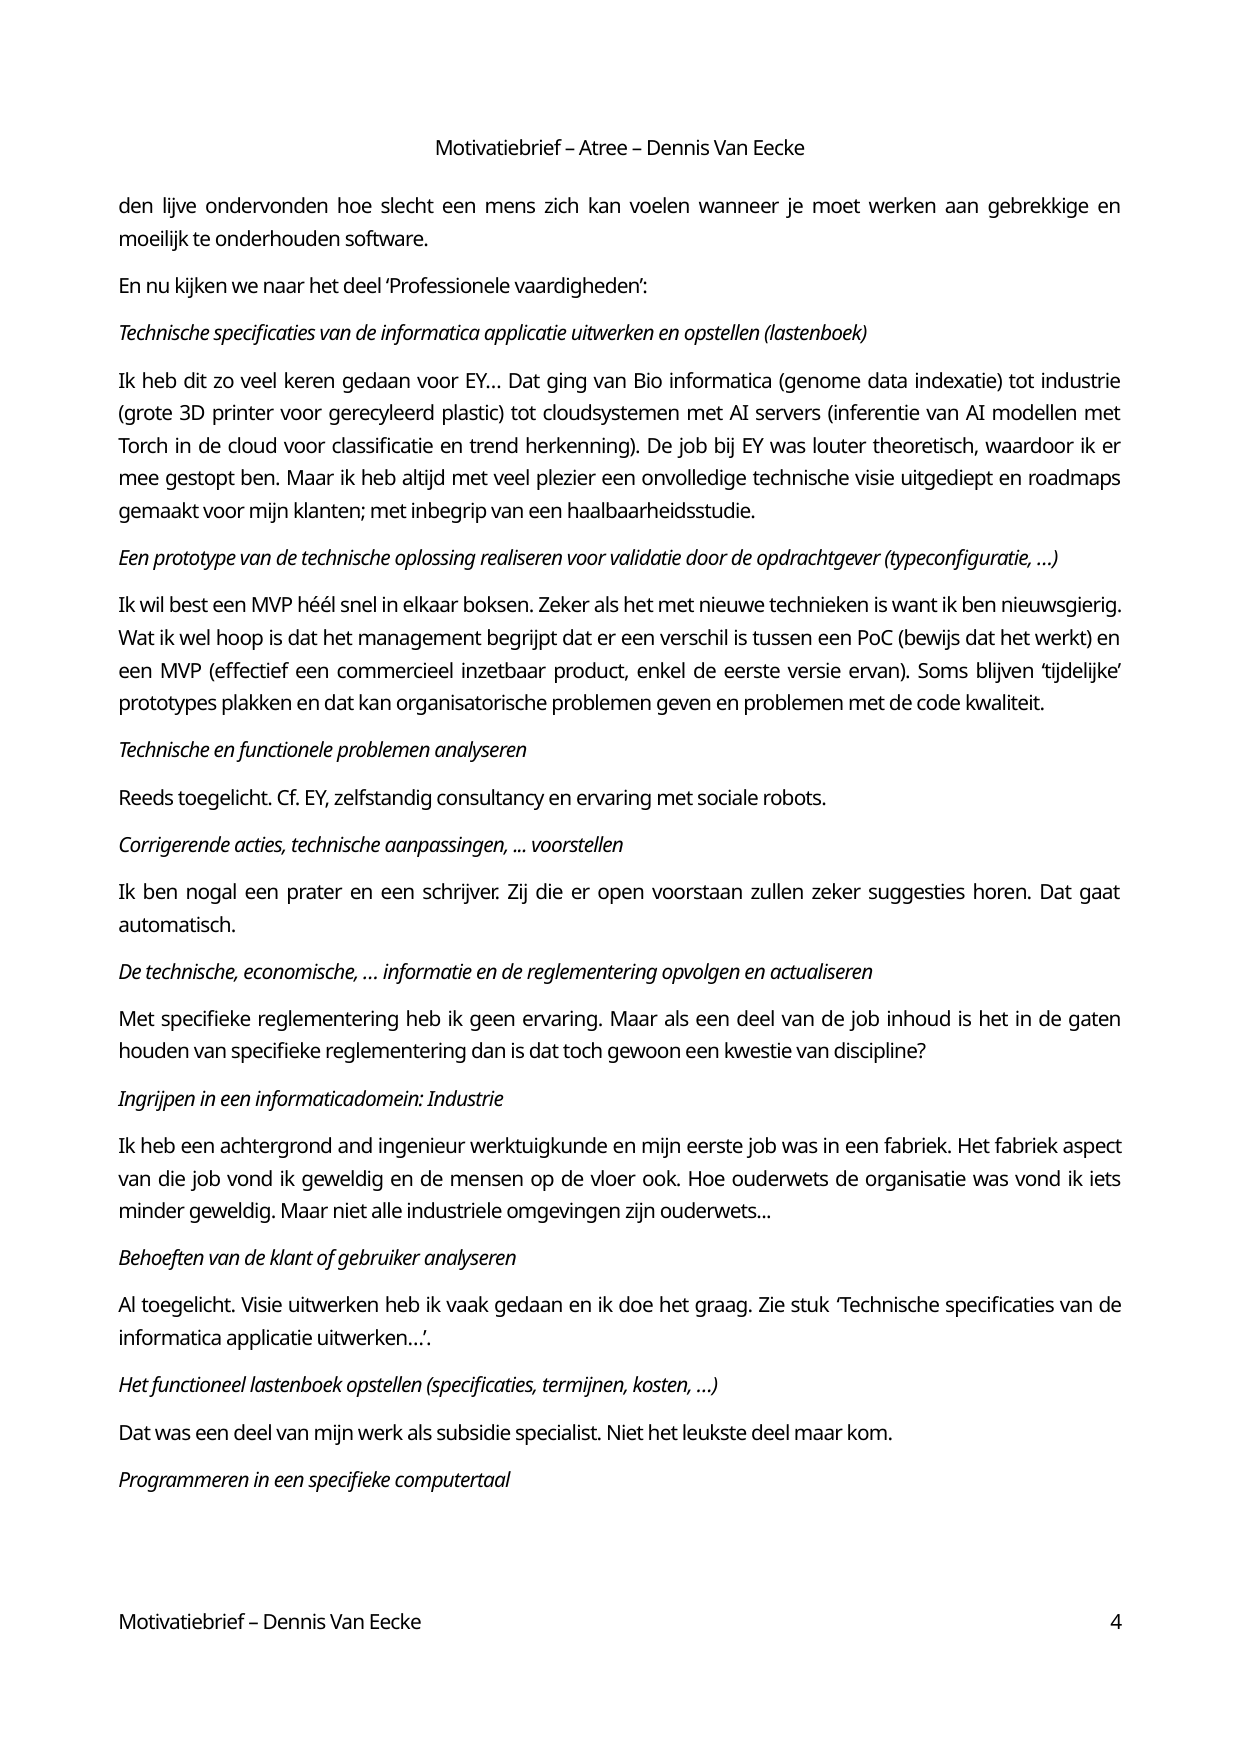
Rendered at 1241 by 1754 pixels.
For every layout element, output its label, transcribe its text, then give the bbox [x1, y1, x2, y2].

text En nu kijken we naar het deel ‘Professionele vaardigheden’: [118, 271, 1122, 300]
text Ik heb dit zo veel keren gedaan voor EY… Dat ging van Bio informatica (genome data indexatie) tot industrie (grote 3D printer voor gerecyleerd plastic) tot cloudsystemen met AI servers (inferentie van AI modellen met Torch in de cloud voor classificatie en trend herkenning). De job bij EY was louter theoretisch, waardoor ik er mee gestopt ben. Maar ik heb altijd met veel plezier een onvolledige technische visie uitgediept en roadmaps gemaakt voor mijn klanten; met inbegrip van een haalbaarheidsstudie. [118, 366, 1122, 524]
text Al toegelicht. Visie uitwerken heb ik vaak gedaan en ik doe het graag. Zie stuk ‘Technische specificaties van de informatica applicatie uitwerken…’. [118, 1291, 1122, 1352]
text Corrigerende acties, technische aanpassingen, ... voorstellen [118, 830, 1122, 858]
text Technische specificaties van de informatica applicatie uitwerken en opstellen (lastenboek) [118, 318, 1122, 347]
text Behoeften van de klant of gebruiker analyseren [118, 1243, 1122, 1272]
text Ik ben nogal een prater en een schrijver. Zij die er open voorstaan zullen zeker suggesties horen. Dat gaat automatisch. [118, 877, 1122, 938]
text Dat was een deel van mijn werk als subsidie specialist. Niet het leukste deel maar kom. [118, 1418, 1122, 1446]
text Een prototype van de technische oplossing realiseren voor validatie door de opdrachtgever (typeconfiguratie, …) [118, 543, 1122, 572]
text Programmeren in een specifieke computertaal [118, 1465, 1122, 1493]
text Ik heb een achtergrond and ingenieur werktuigkunde en mijn eerste job was in een fabriek. Het fabriek aspect van die job vond ik geweldig en de mensen op de vloer ook. Hoe ouderwets de organisatie was vond ik iets minder geweldig. Maar niet alle industriele omgevingen zijn ouderwets... [118, 1131, 1122, 1225]
text De technische, economische, … informatie en de reglementering opvolgen en actualiseren [118, 957, 1122, 985]
text Reeds toegelicht. Cf. EY, zelfstandig consultancy en ervaring met sociale robots. [118, 783, 1122, 811]
text Ik wil best een MVP héél snel in elkaar boksen. Zeker als het met nieuwe technieken is want ik ben nieuwsgierig. Wat ik wel hoop is dat het management begrijpt dat er een verschil is tussen een PoC (bewijs dat het werkt) en een MVP (effectief een commercieel inzetbaar product, enkel de eerste versie ervan). Soms blijven ‘tijdelijke’ prototypes plakken en dat kan organisatorische problemen geven en problemen met de code kwaliteit. [118, 591, 1122, 717]
text den lijve ondervonden hoe slecht een mens zich kan voelen wanneer je moet werken aan gebrekkige en moeilijk te onderhouden software. [118, 192, 1122, 253]
text Met specifieke reglementering heb ik geen ervaring. Maar als een deel van de job inhoud is het in de gaten houden van specifieke reglementering dan is dat toch gewoon een kwestie van discipline? [118, 1004, 1122, 1065]
text Het functioneel lastenboek opstellen (specificaties, termijnen, kosten, …) [118, 1370, 1122, 1399]
text Technische en functionele problemen analyseren [118, 736, 1122, 764]
text Ingrijpen in een informaticadomein: Industrie [118, 1084, 1122, 1112]
